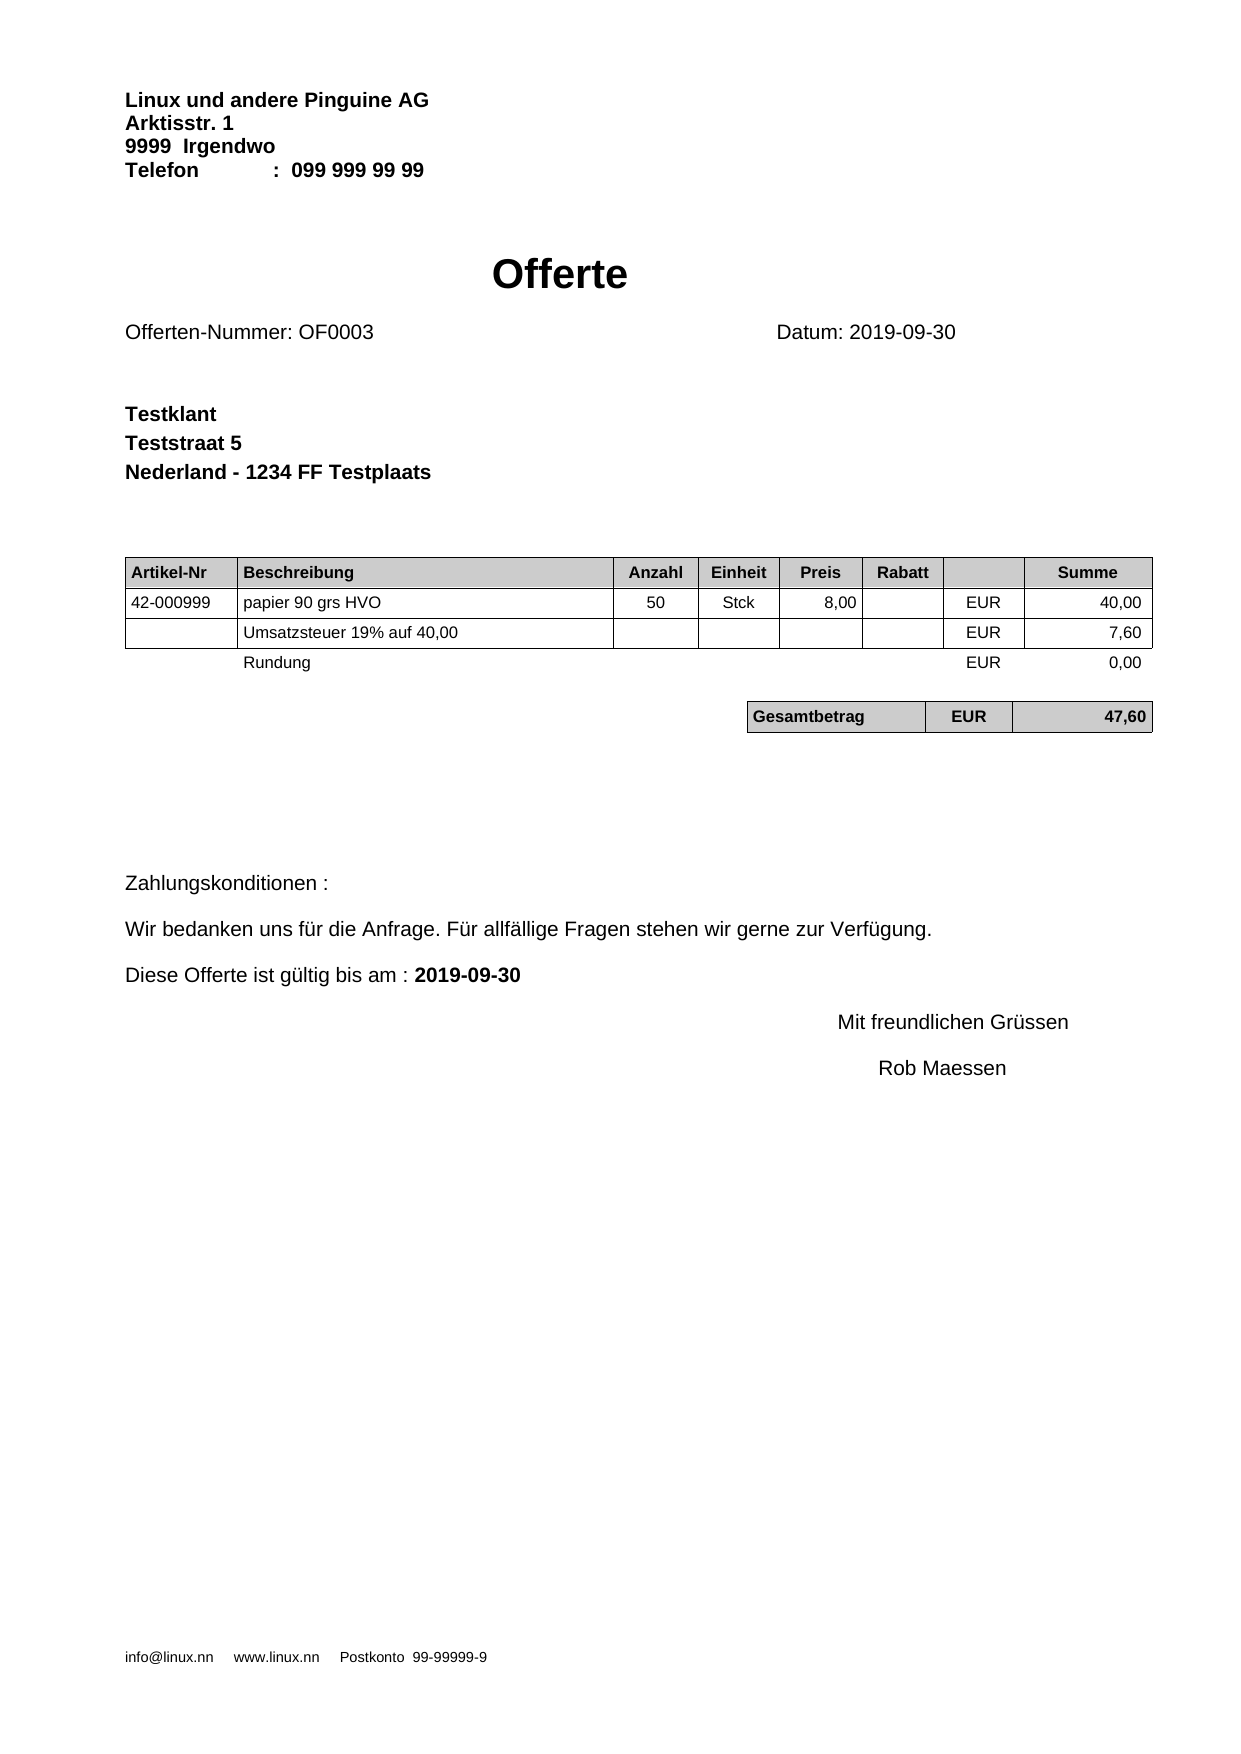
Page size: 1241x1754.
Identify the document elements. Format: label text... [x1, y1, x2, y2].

text Testklant [125, 402, 1152, 426]
table_cell [863, 589, 943, 618]
table_header Beschreibung [238, 558, 613, 587]
table_header Anzahl [614, 558, 698, 587]
table_header Einheit [699, 558, 779, 587]
table_header 47,60 [1013, 702, 1152, 732]
table_header Gesamtbetrag [748, 702, 925, 732]
table_cell Rundung [237, 649, 613, 678]
table_cell [698, 649, 779, 678]
text Rob Maessen [125, 1057, 1152, 1080]
table_cell [779, 649, 862, 678]
table_cell 42-000999 [126, 589, 237, 618]
table_cell [862, 649, 943, 678]
table_cell [614, 619, 698, 648]
table_cell Umsatzsteuer 19% auf 40,00 [238, 619, 613, 648]
table_cell [780, 619, 862, 648]
text Teststraat 5 [125, 432, 1152, 455]
table_header [944, 558, 1024, 587]
table_cell 40,00 [1025, 589, 1152, 618]
table_cell 8,00 [780, 589, 862, 618]
table_cell [125, 649, 237, 678]
text Mit freundlichen Grüssen [125, 1010, 1152, 1034]
table_cell [863, 619, 943, 648]
table_cell [699, 619, 779, 648]
table_cell 7,60 [1025, 619, 1152, 648]
table_cell EUR [944, 589, 1024, 618]
table_cell 50 [614, 589, 698, 618]
table_header Artikel-Nr [126, 558, 237, 587]
table_cell Stck [699, 589, 779, 618]
table_cell 0,00 [1024, 649, 1152, 678]
table_cell EUR [943, 649, 1024, 678]
table_header Summe [1025, 558, 1152, 587]
text Diese Offerte ist gültig bis am : 2019-09-30 [125, 964, 1152, 987]
text Nederland - 1234 FF Testplaats [125, 461, 1152, 484]
text Zahlungskonditionen : [125, 871, 1152, 894]
table_cell papier 90 grs HVO [238, 589, 613, 618]
table_header Rabatt [863, 558, 943, 587]
table_cell [126, 619, 237, 648]
table_cell EUR [944, 619, 1024, 648]
table_header EUR [926, 702, 1012, 732]
table_cell [613, 649, 698, 678]
text Offerte [125, 251, 1152, 298]
text 9999 Irgendwo Telefon : 099 999 99 99 [125, 135, 1152, 181]
text Linux und andere Pinguine AG [125, 88, 1152, 112]
text Wir bedanken uns für die Anfrage. Für allfällige Fragen stehen wir gerne zur Verfügung. [125, 917, 1152, 941]
table_header Preis [780, 558, 862, 587]
text Arktisstr. 1 [125, 112, 1152, 135]
text Offerten-Nummer: OF0003 Datum: 2019-09-30 [125, 321, 1152, 344]
